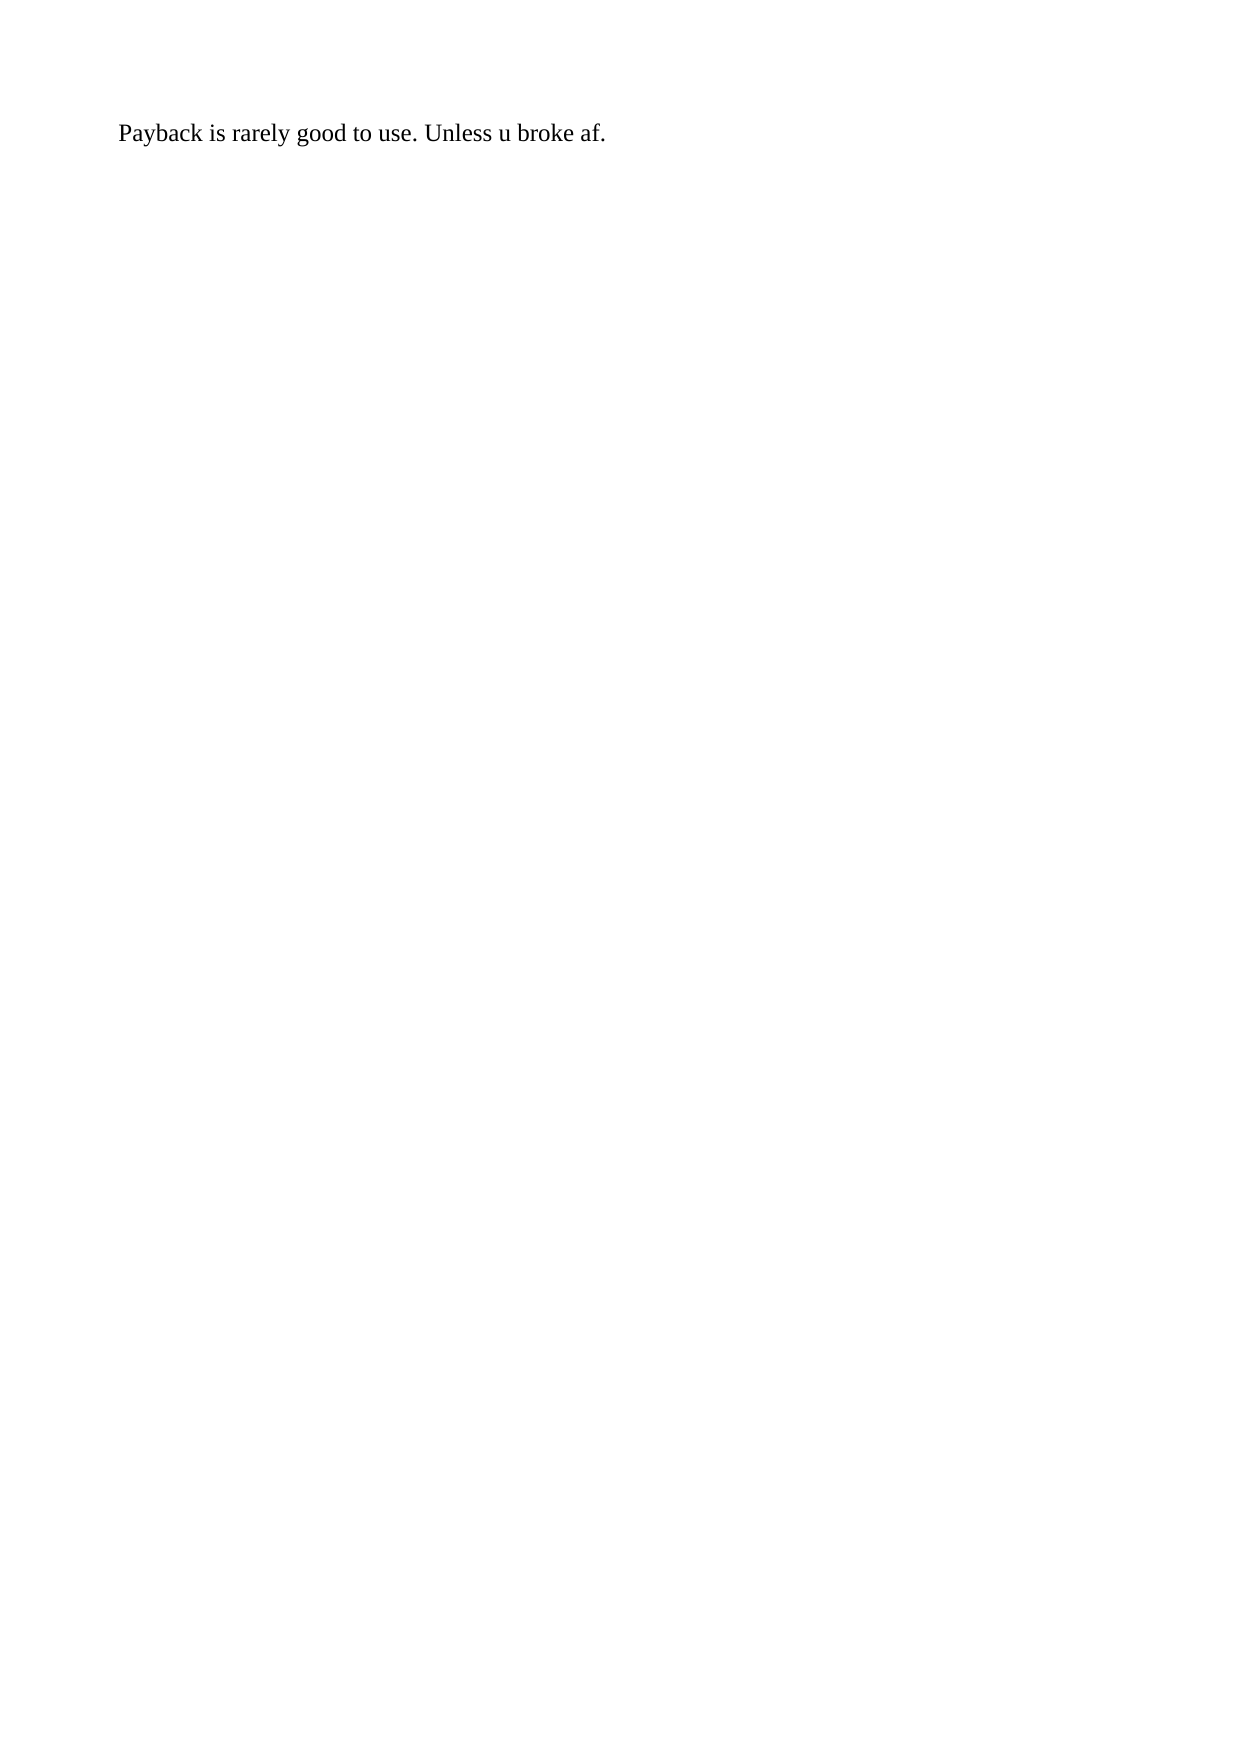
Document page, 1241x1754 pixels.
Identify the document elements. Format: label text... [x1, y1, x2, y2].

text Payback is rarely good to use. Unless u broke af. [118, 118, 1122, 147]
